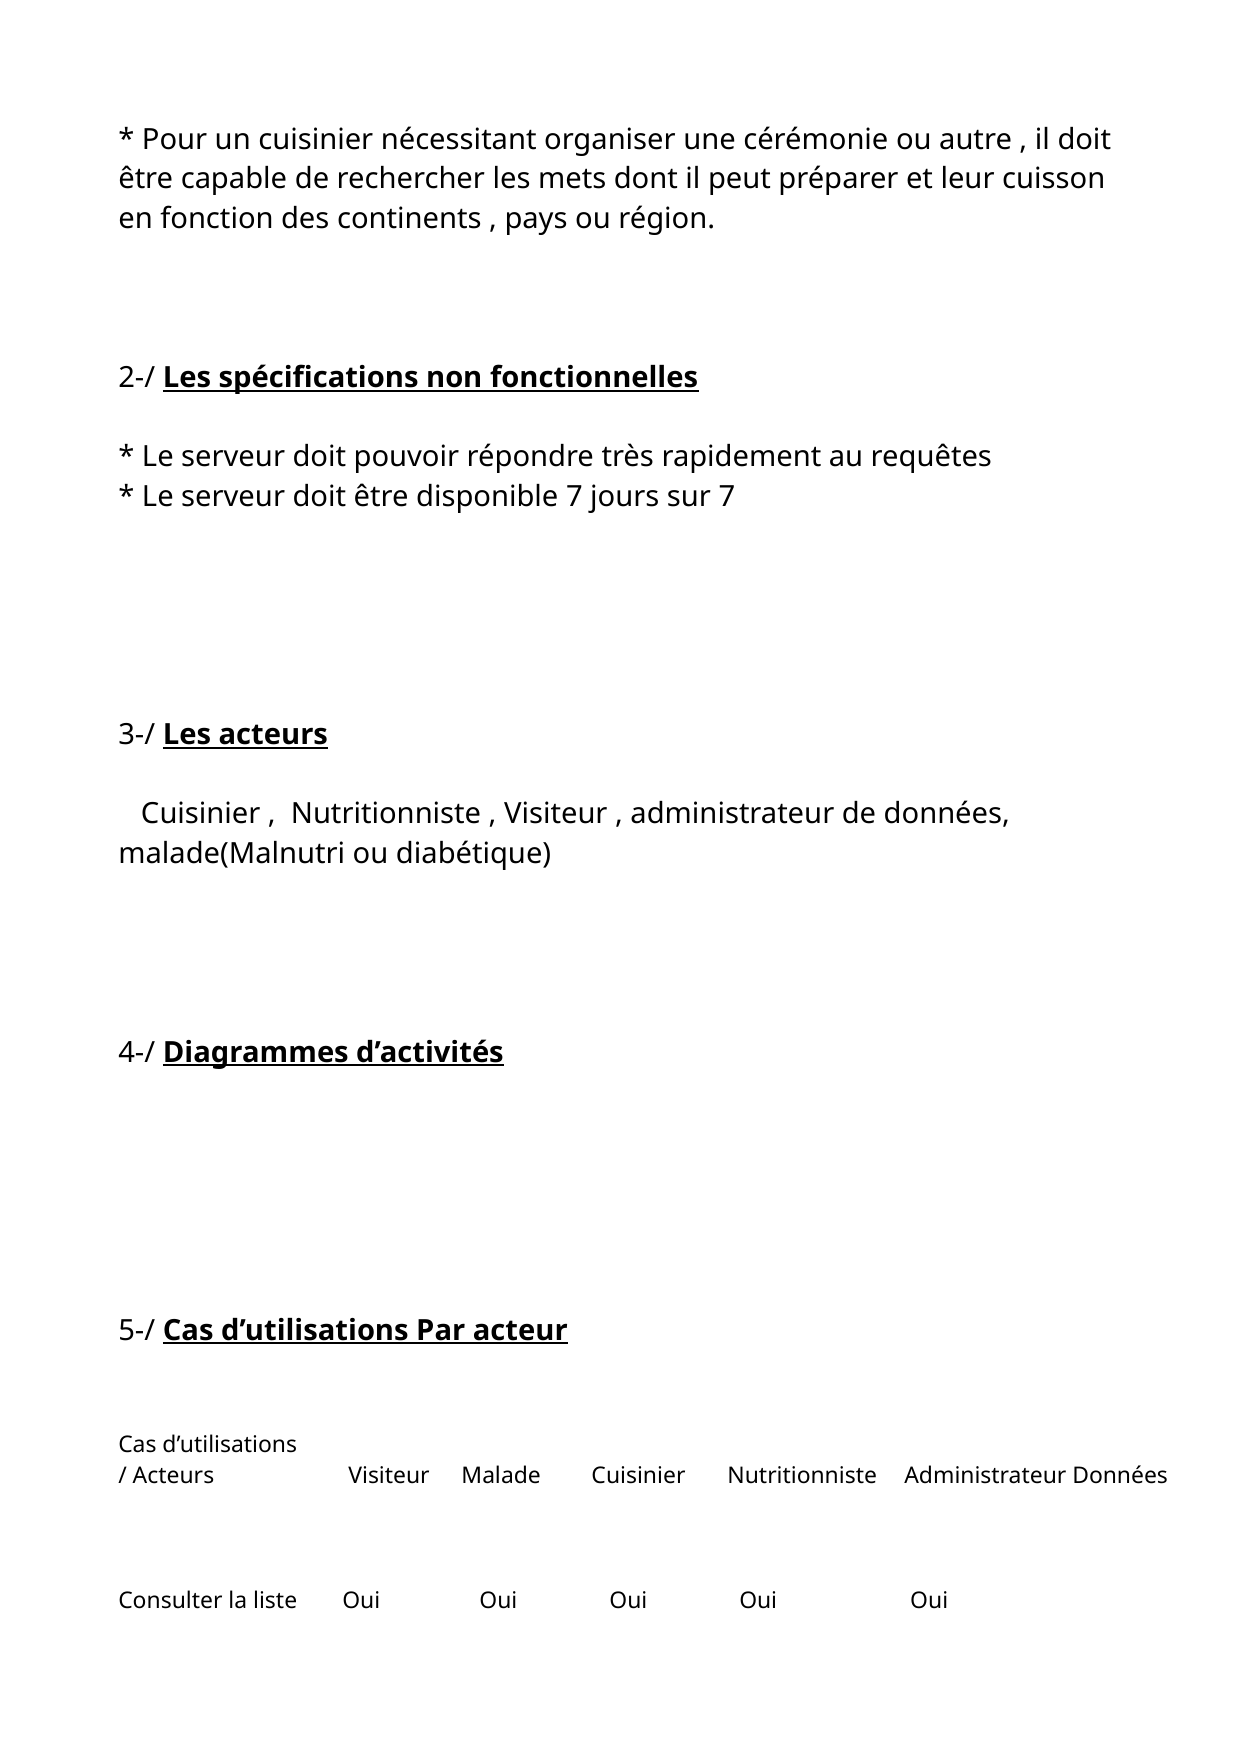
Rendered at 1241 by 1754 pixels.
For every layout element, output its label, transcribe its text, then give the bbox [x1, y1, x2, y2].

table_header Cas d’utilisations / Acteurs [118, 1428, 324, 1553]
table_cell Oui [904, 1553, 1181, 1615]
text * Le serveur doit être disponible 7 jours sur 7 [118, 475, 1122, 515]
table_header Cuisinier [585, 1428, 721, 1553]
text * Pour un cuisinier nécessitant organiser une cérémonie ou autre , il doit être capable de rechercher les mets dont il peut préparer et leur cuisson en fonction des continents , pays ou région. [118, 118, 1122, 237]
text 3-/ Les acteurs [118, 713, 1122, 753]
table_cell Consulter la liste [118, 1553, 324, 1615]
text 2-/ Les spécifications non fonctionnelles [118, 356, 1122, 396]
table_header Visiteur [324, 1428, 449, 1553]
table_cell Oui [449, 1553, 585, 1615]
text 4-/ Diagrammes d’activités [118, 1031, 1122, 1071]
table_cell Oui [721, 1553, 904, 1615]
table_header Malade [449, 1428, 585, 1553]
text Cuisinier , Nutritionniste , Visiteur , administrateur de données, malade(Malnutri ou diabétique) [118, 793, 1122, 872]
text * Le serveur doit pouvoir répondre très rapidement au requêtes [118, 436, 1122, 475]
text 5-/ Cas d’utilisations Par acteur [118, 1309, 1122, 1348]
table_header Administrateur Données [904, 1428, 1181, 1553]
table_cell Oui [324, 1553, 449, 1615]
table_header Nutritionniste [721, 1428, 904, 1553]
table_cell Oui [585, 1553, 721, 1615]
